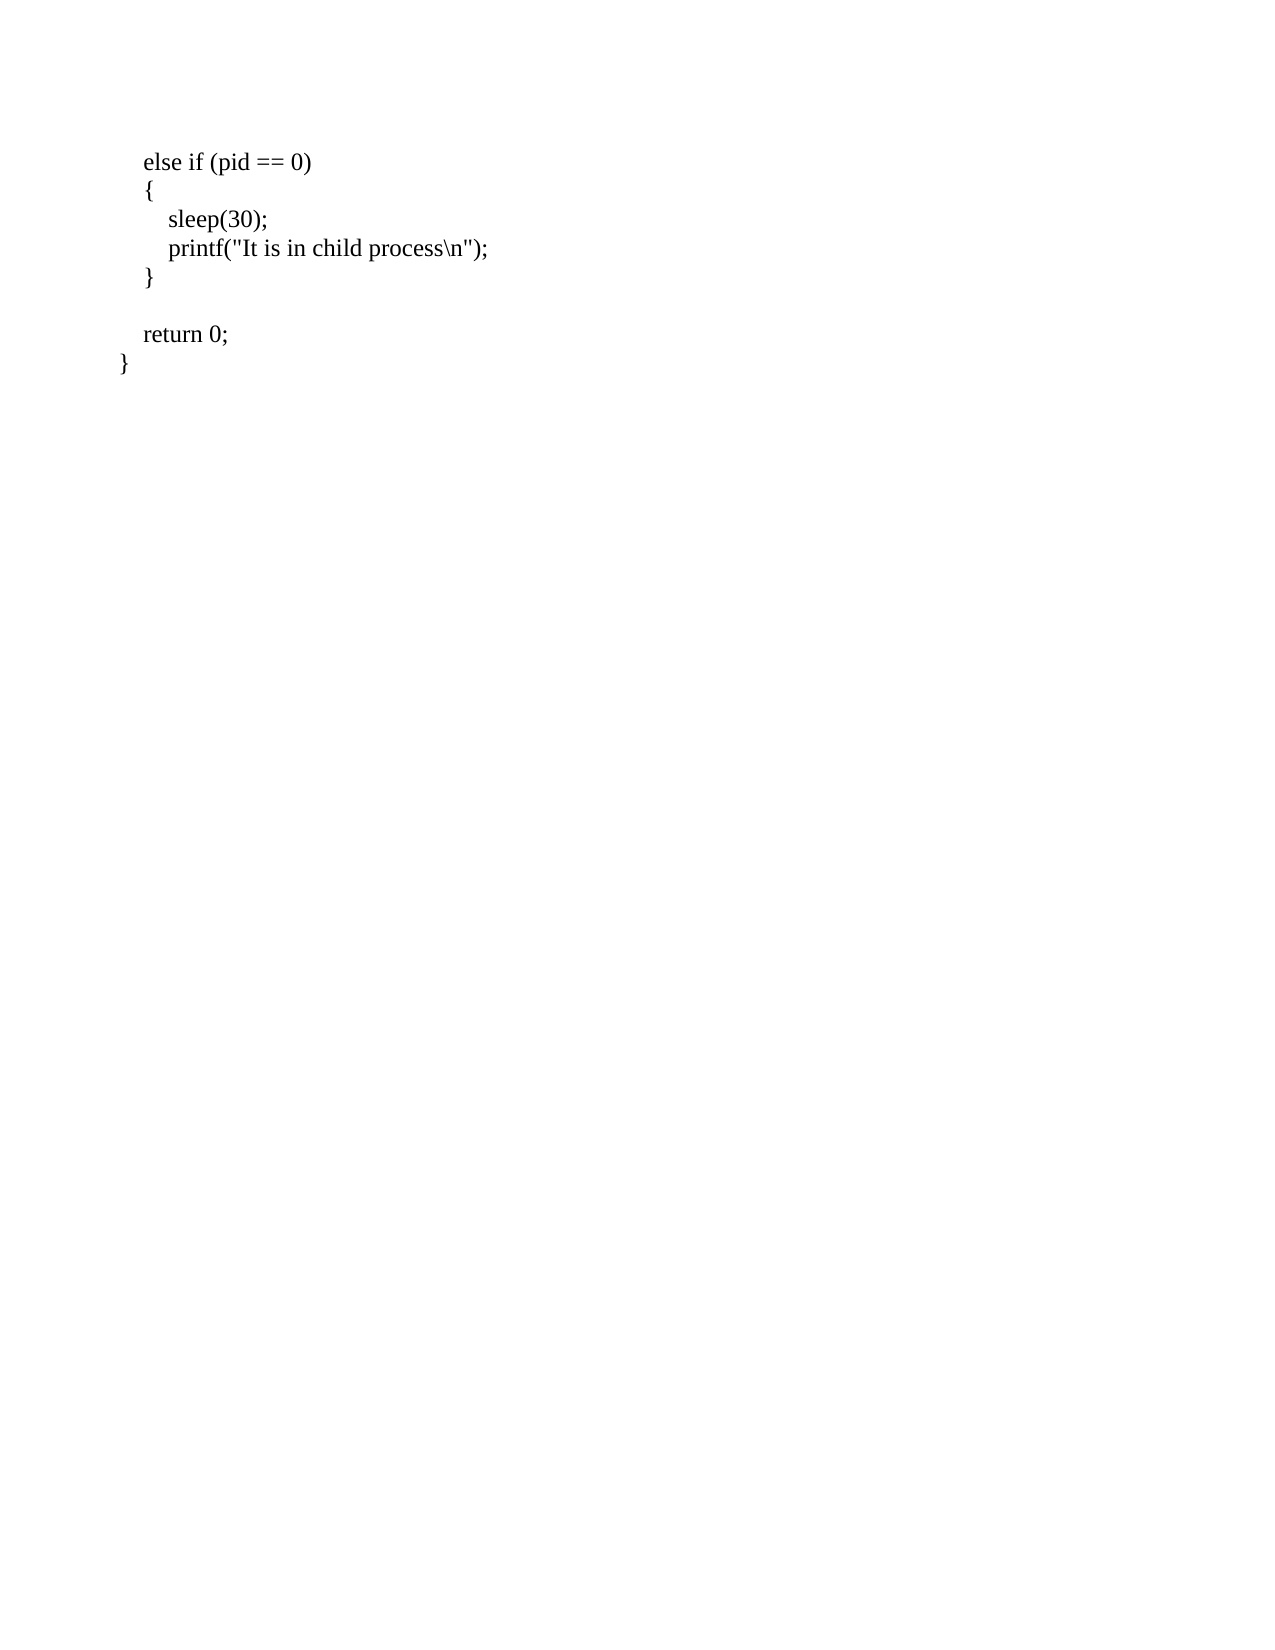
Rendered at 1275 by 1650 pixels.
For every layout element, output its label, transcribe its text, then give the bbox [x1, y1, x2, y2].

text return 0; [118, 319, 1157, 348]
text } [118, 262, 1157, 291]
text printf("It is in child process\n"); [118, 233, 1157, 262]
text } [118, 348, 1157, 377]
text else if (pid == 0) [118, 147, 1157, 176]
text sleep(30); [118, 204, 1157, 233]
text { [118, 176, 1157, 204]
